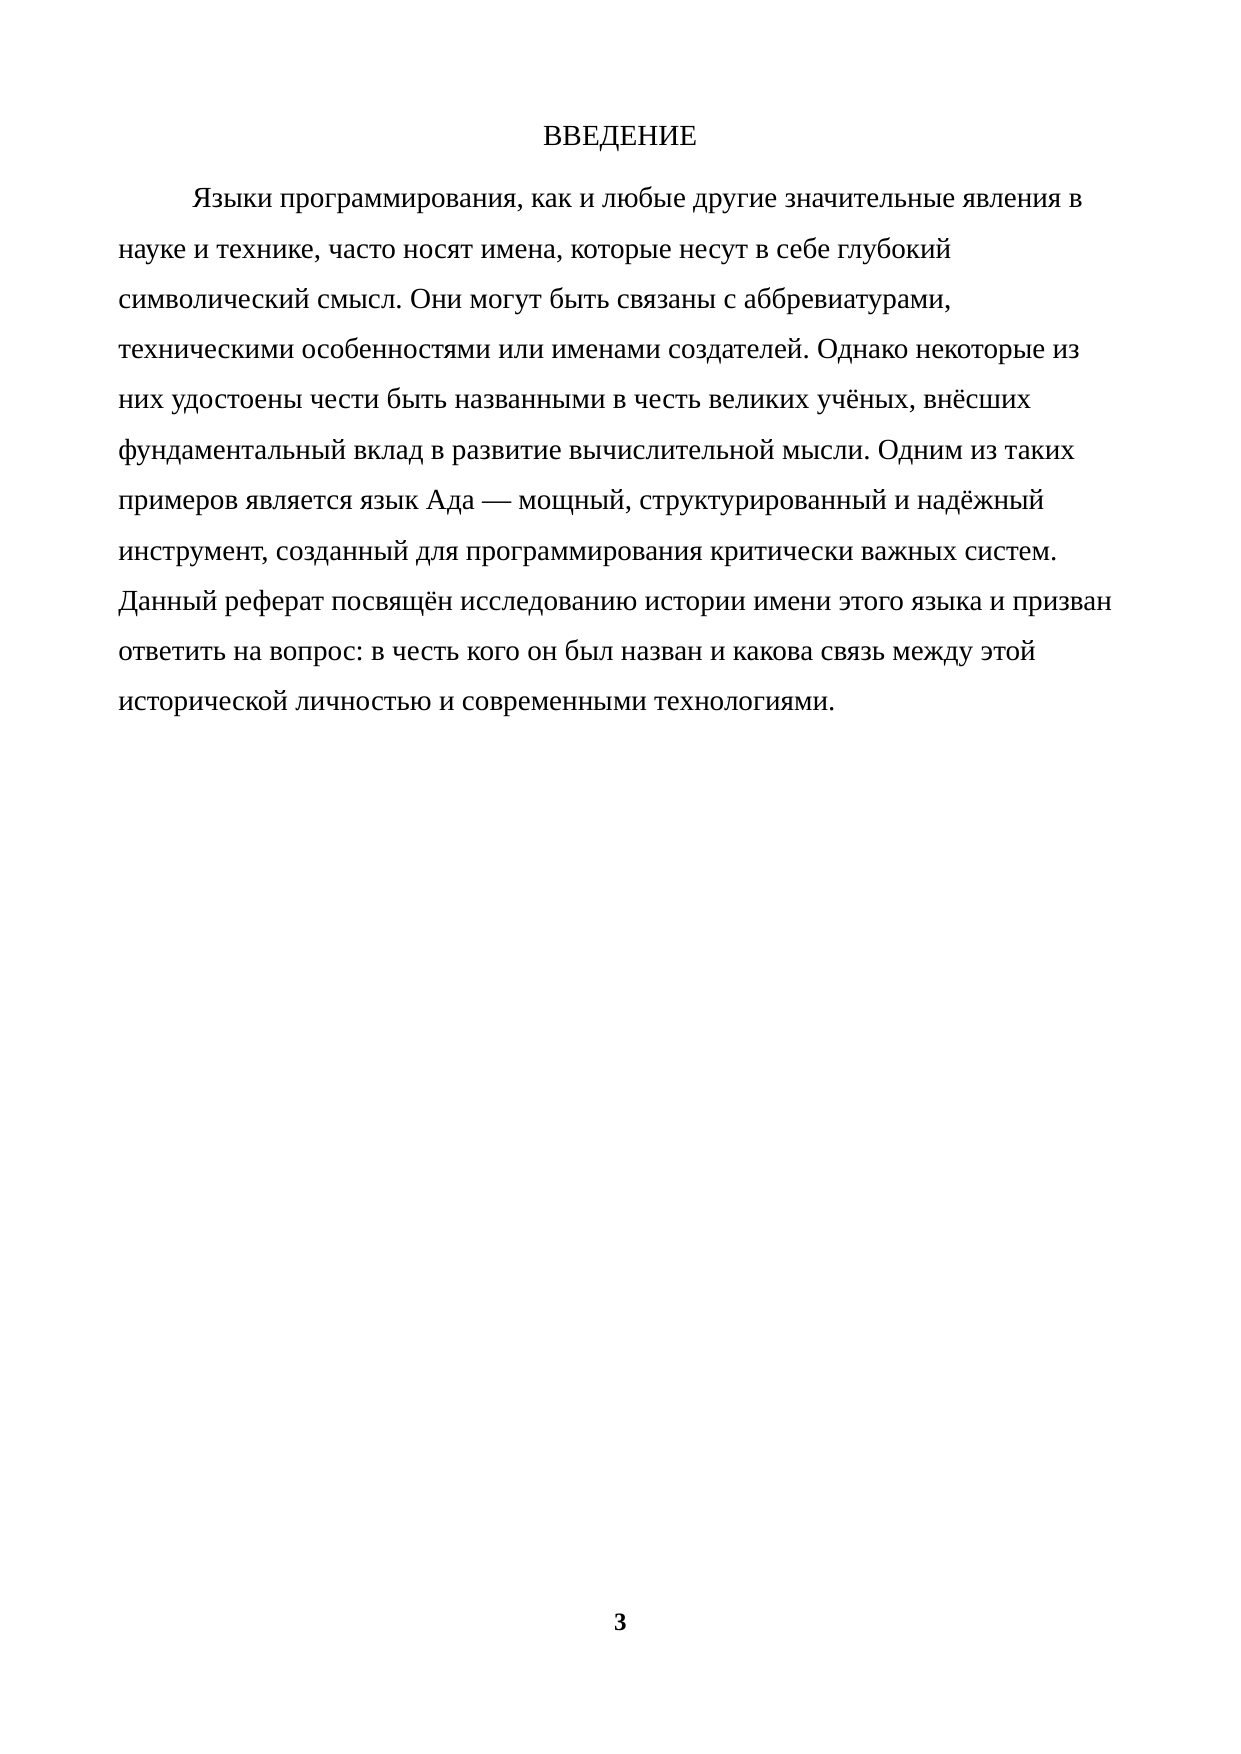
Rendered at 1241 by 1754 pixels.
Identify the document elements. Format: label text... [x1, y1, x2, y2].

text Языки программирования, как и любые другие значительные явления в науке и технике, часто носят имена, которые несут в себе глубокий символический смысл. Они могут быть связаны с аббревиатурами, техническими особенностями или именами создателей. Однако некоторые из них удостоены чести быть названными в честь великих учёных, внёсших фундаментальный вклад в развитие вычислительной мысли. Одним из таких примеров является язык Ада — мощный, структурированный и надёжный инструмент, созданный для программирования критически важных систем. Данный реферат посвящён исследованию истории имени этого языка и призван ответить на вопрос: в честь кого он был назван и какова связь между этой исторической личностью и современными технологиями. [118, 180, 1122, 717]
subtitle Введение [118, 118, 1122, 152]
